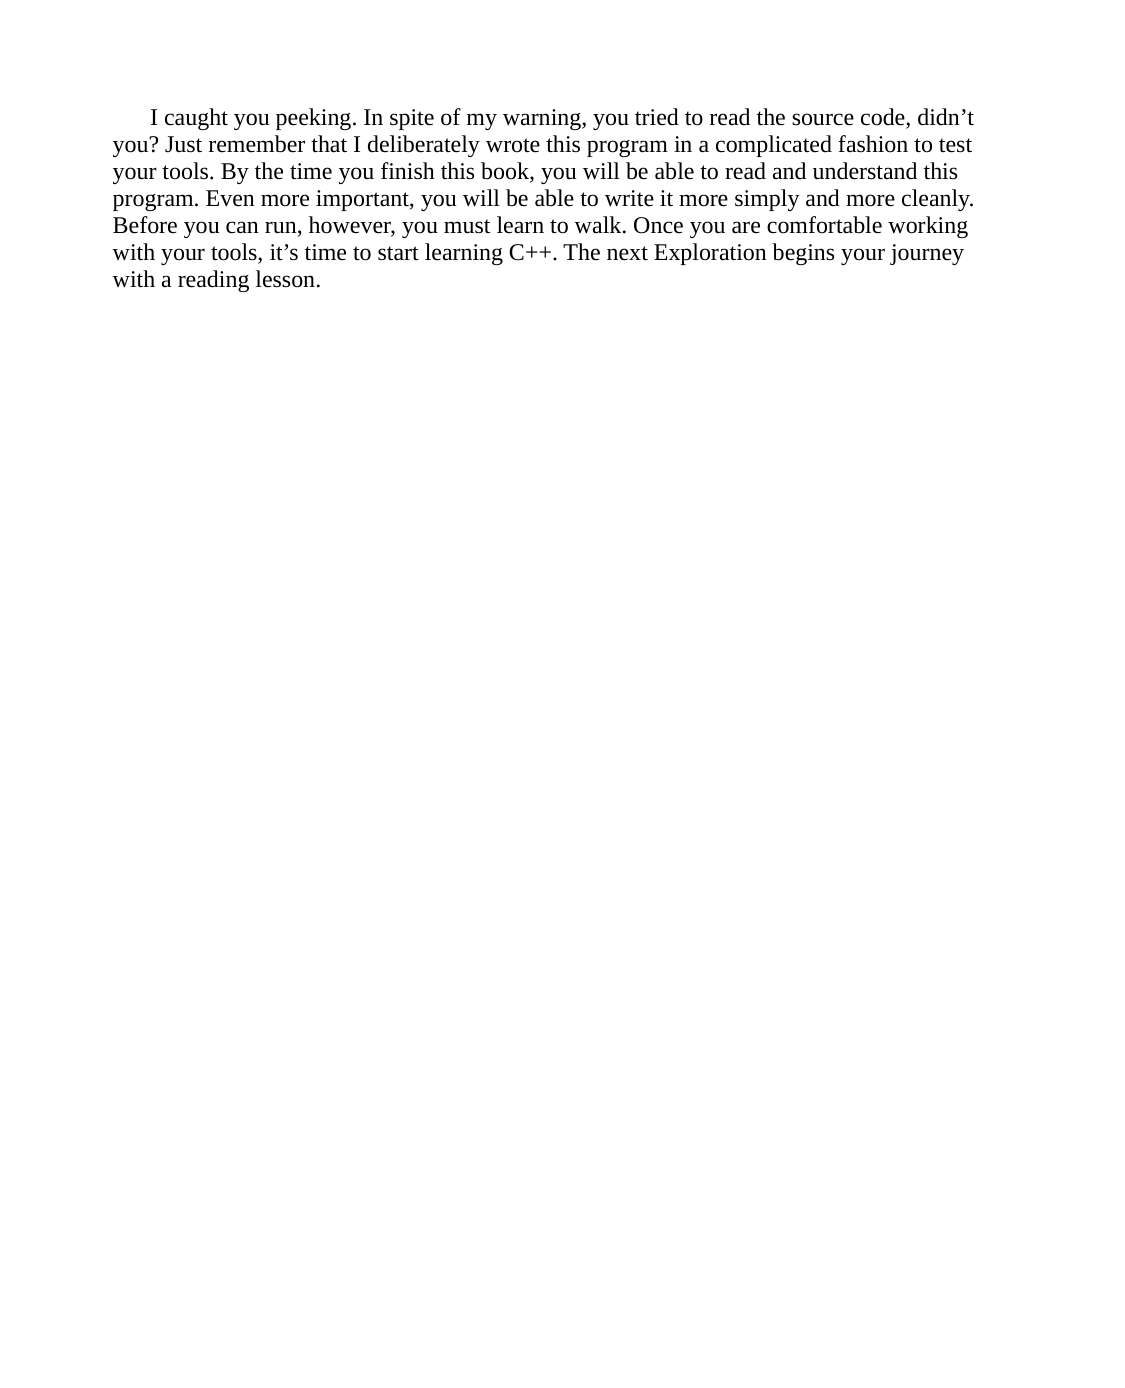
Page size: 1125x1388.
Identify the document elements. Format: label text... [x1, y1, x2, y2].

text I caught you peeking. In spite of my warning, you tried to read the source code, didn’t you? Just remember that I deliberately wrote this program in a complicated fashion to test your tools. By the time you finish this book, you will be able to read and understand this program. Even more important, you will be able to write it more simply and more cleanly. Before you can run, however, you must learn to walk. Once you are comfortable working with your tools, it’s time to start learning C++. The next Exploration begins your journey with a reading lesson. [112, 104, 1012, 293]
